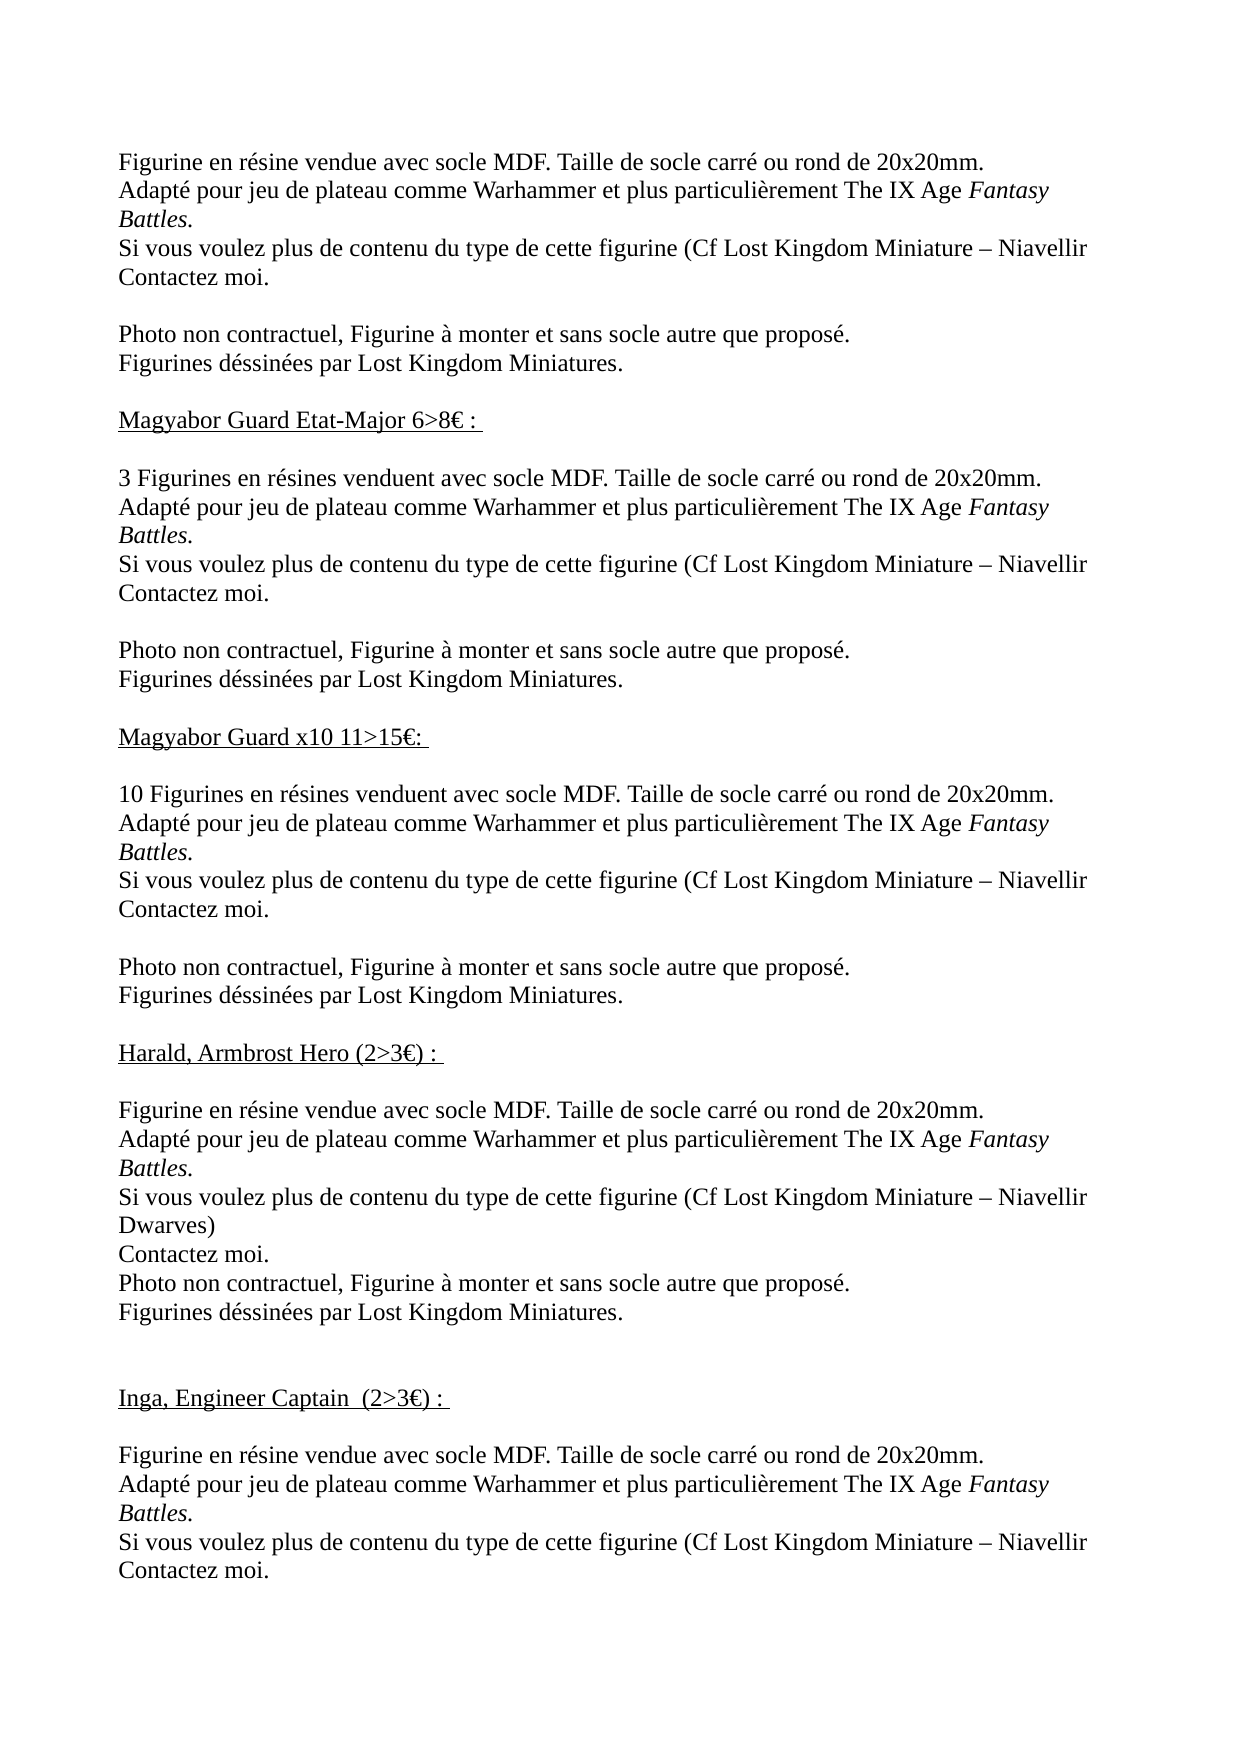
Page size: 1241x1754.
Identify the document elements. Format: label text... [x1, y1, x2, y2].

text Magyabor Guard Etat-Major 6>8€ : [118, 406, 1122, 434]
text Photo non contractuel, Figurine à monter et sans socle autre que proposé. [118, 952, 1122, 981]
text Figurines déssinées par Lost Kingdom Miniatures. [118, 1297, 1122, 1326]
text 10 Figurines en résines venduent avec socle MDF. Taille de socle carré ou rond de 20x20mm. Adapté pour jeu de plateau comme Warhammer et plus particulièrement The IX Age Fantasy Battles. Si vous voulez plus de contenu du type de cette figurine (Cf Lost Kingdom Miniature – Niavellir Contactez moi. [118, 779, 1122, 923]
text Harald, Armbrost Hero (2>3€) : [118, 1038, 1122, 1067]
text Inga, Engineer Captain (2>3€) : [118, 1383, 1122, 1412]
text Contactez moi. [118, 1239, 1122, 1268]
text Figurines déssinées par Lost Kingdom Miniatures. [118, 664, 1122, 693]
text Figurines déssinées par Lost Kingdom Miniatures. [118, 981, 1122, 1009]
text Figurine en résine vendue avec socle MDF. Taille de socle carré ou rond de 20x20mm. Adapté pour jeu de plateau comme Warhammer et plus particulièrement The IX Age Fantasy Battles. Si vous voulez plus de contenu du type de cette figurine (Cf Lost Kingdom Miniature – Niavellir Dwarves) [118, 1096, 1122, 1239]
text Figurines déssinées par Lost Kingdom Miniatures. [118, 348, 1122, 377]
text Magyabor Guard x10 11>15€: [118, 722, 1122, 751]
text Photo non contractuel, Figurine à monter et sans socle autre que proposé. [118, 1268, 1122, 1297]
text Figurine en résine vendue avec socle MDF. Taille de socle carré ou rond de 20x20mm. Adapté pour jeu de plateau comme Warhammer et plus particulièrement The IX Age Fantasy Battles. Si vous voulez plus de contenu du type de cette figurine (Cf Lost Kingdom Miniature – Niavellir Contactez moi. [118, 1441, 1122, 1584]
text 3 Figurines en résines venduent avec socle MDF. Taille de socle carré ou rond de 20x20mm. Adapté pour jeu de plateau comme Warhammer et plus particulièrement The IX Age Fantasy Battles. Si vous voulez plus de contenu du type de cette figurine (Cf Lost Kingdom Miniature – Niavellir Contactez moi. [118, 463, 1122, 607]
text Figurine en résine vendue avec socle MDF. Taille de socle carré ou rond de 20x20mm. Adapté pour jeu de plateau comme Warhammer et plus particulièrement The IX Age Fantasy Battles. Si vous voulez plus de contenu du type de cette figurine (Cf Lost Kingdom Miniature – Niavellir Contactez moi. [118, 147, 1122, 291]
text Photo non contractuel, Figurine à monter et sans socle autre que proposé. [118, 319, 1122, 348]
text Photo non contractuel, Figurine à monter et sans socle autre que proposé. [118, 636, 1122, 664]
